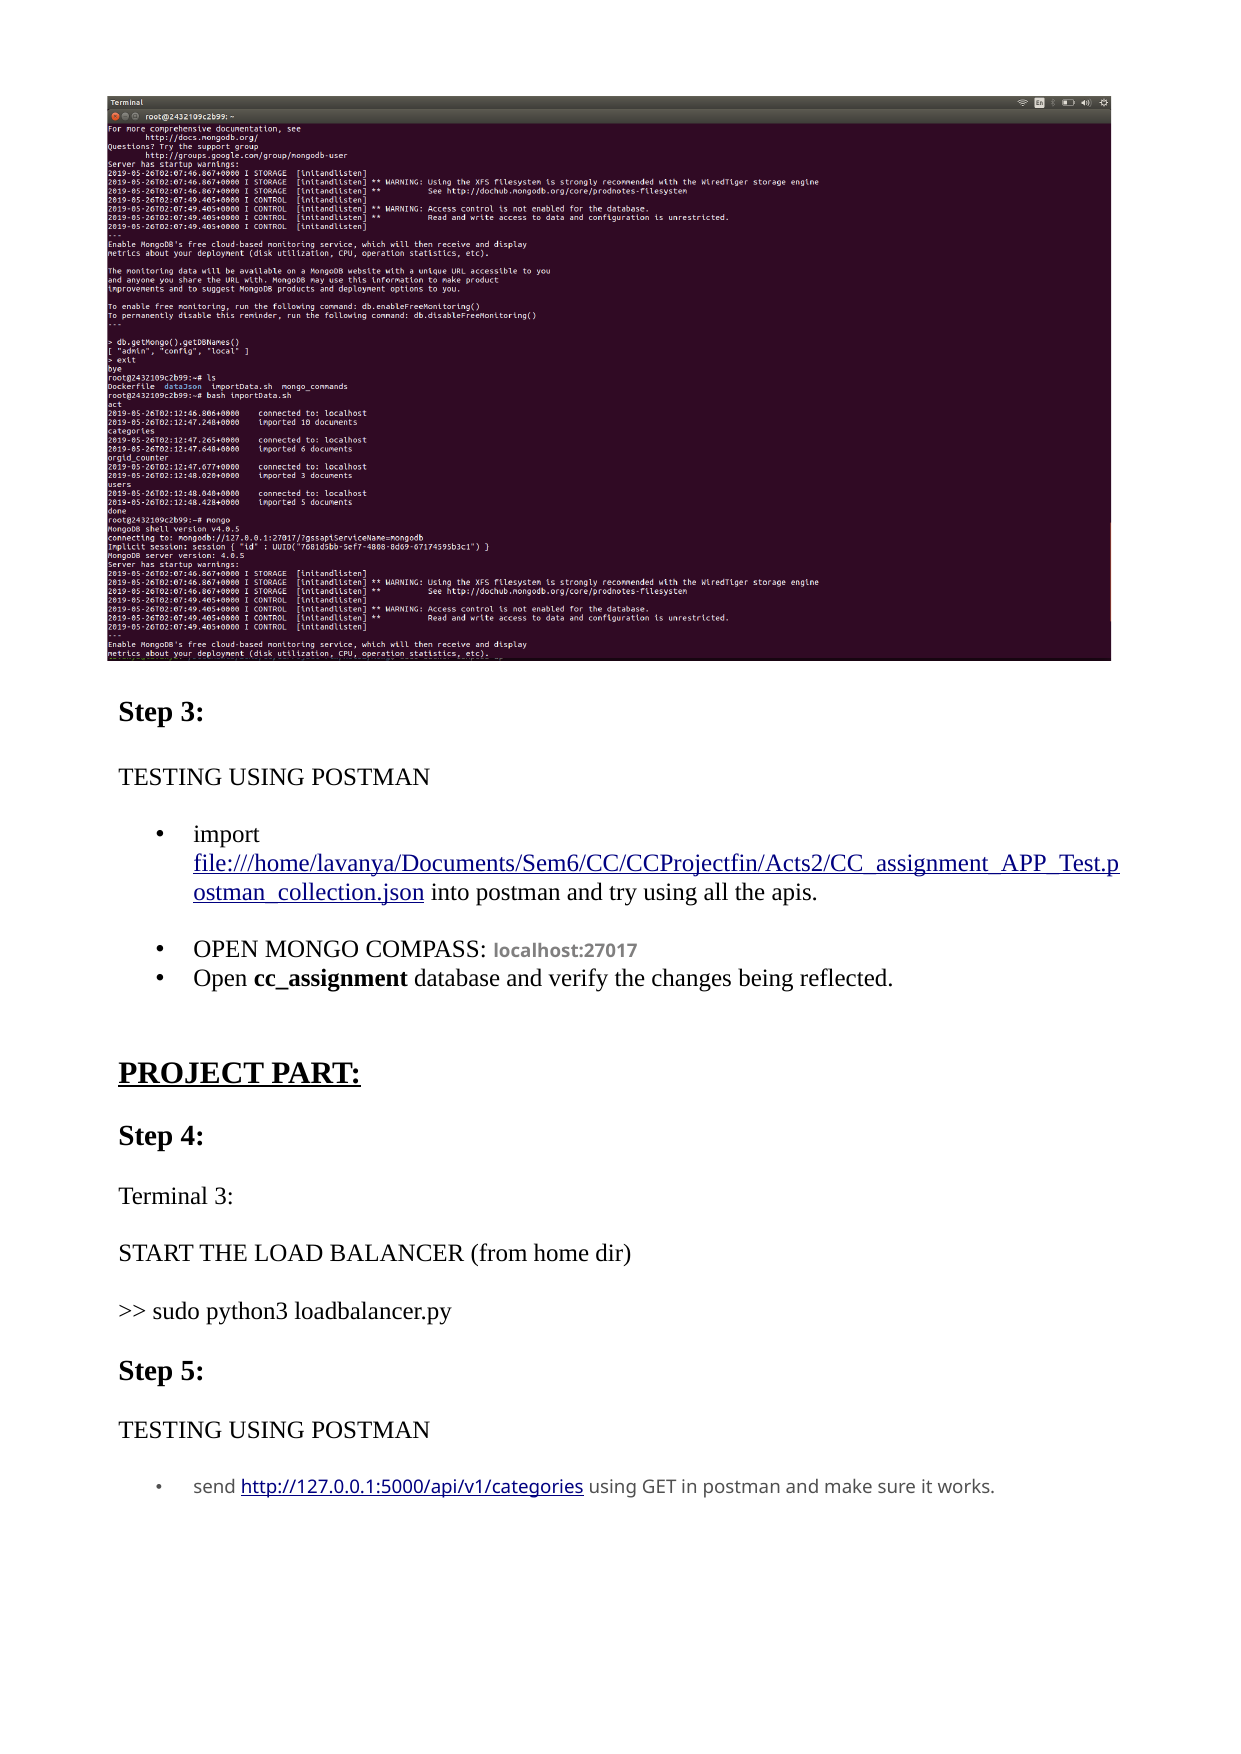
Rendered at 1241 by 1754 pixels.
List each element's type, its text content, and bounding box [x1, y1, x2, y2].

list OPEN MONGO COMPASS: localhost:27017 [156, 934, 1122, 963]
list import file:///home/lavanya/Documents/Sem6/CC/CCProjectfin/Acts2/CC_assignment_APP_Test.postman_collection.json into postman and try using all the apis. [156, 819, 1122, 905]
text Step 3: [118, 694, 1122, 728]
text START THE LOAD BALANCER (from home dir) [118, 1238, 1122, 1267]
text Step 5: [118, 1353, 1122, 1387]
text >> sudo python3 loadbalancer.py [118, 1296, 1122, 1324]
text Step 4: [118, 1118, 1122, 1152]
text TESTING USING POSTMAN [118, 762, 1122, 790]
text PROJECT PART: [118, 1054, 1122, 1090]
list Open cc_assignment database and verify the changes being reflected. [156, 963, 1122, 992]
list send http://127.0.0.1:5000/api/v1/categories using GET in postman and make sure it works. [156, 1473, 1122, 1499]
text TESTING USING POSTMAN [118, 1416, 1122, 1444]
text Terminal 3: [118, 1181, 1122, 1209]
picture [107, 96, 1112, 661]
